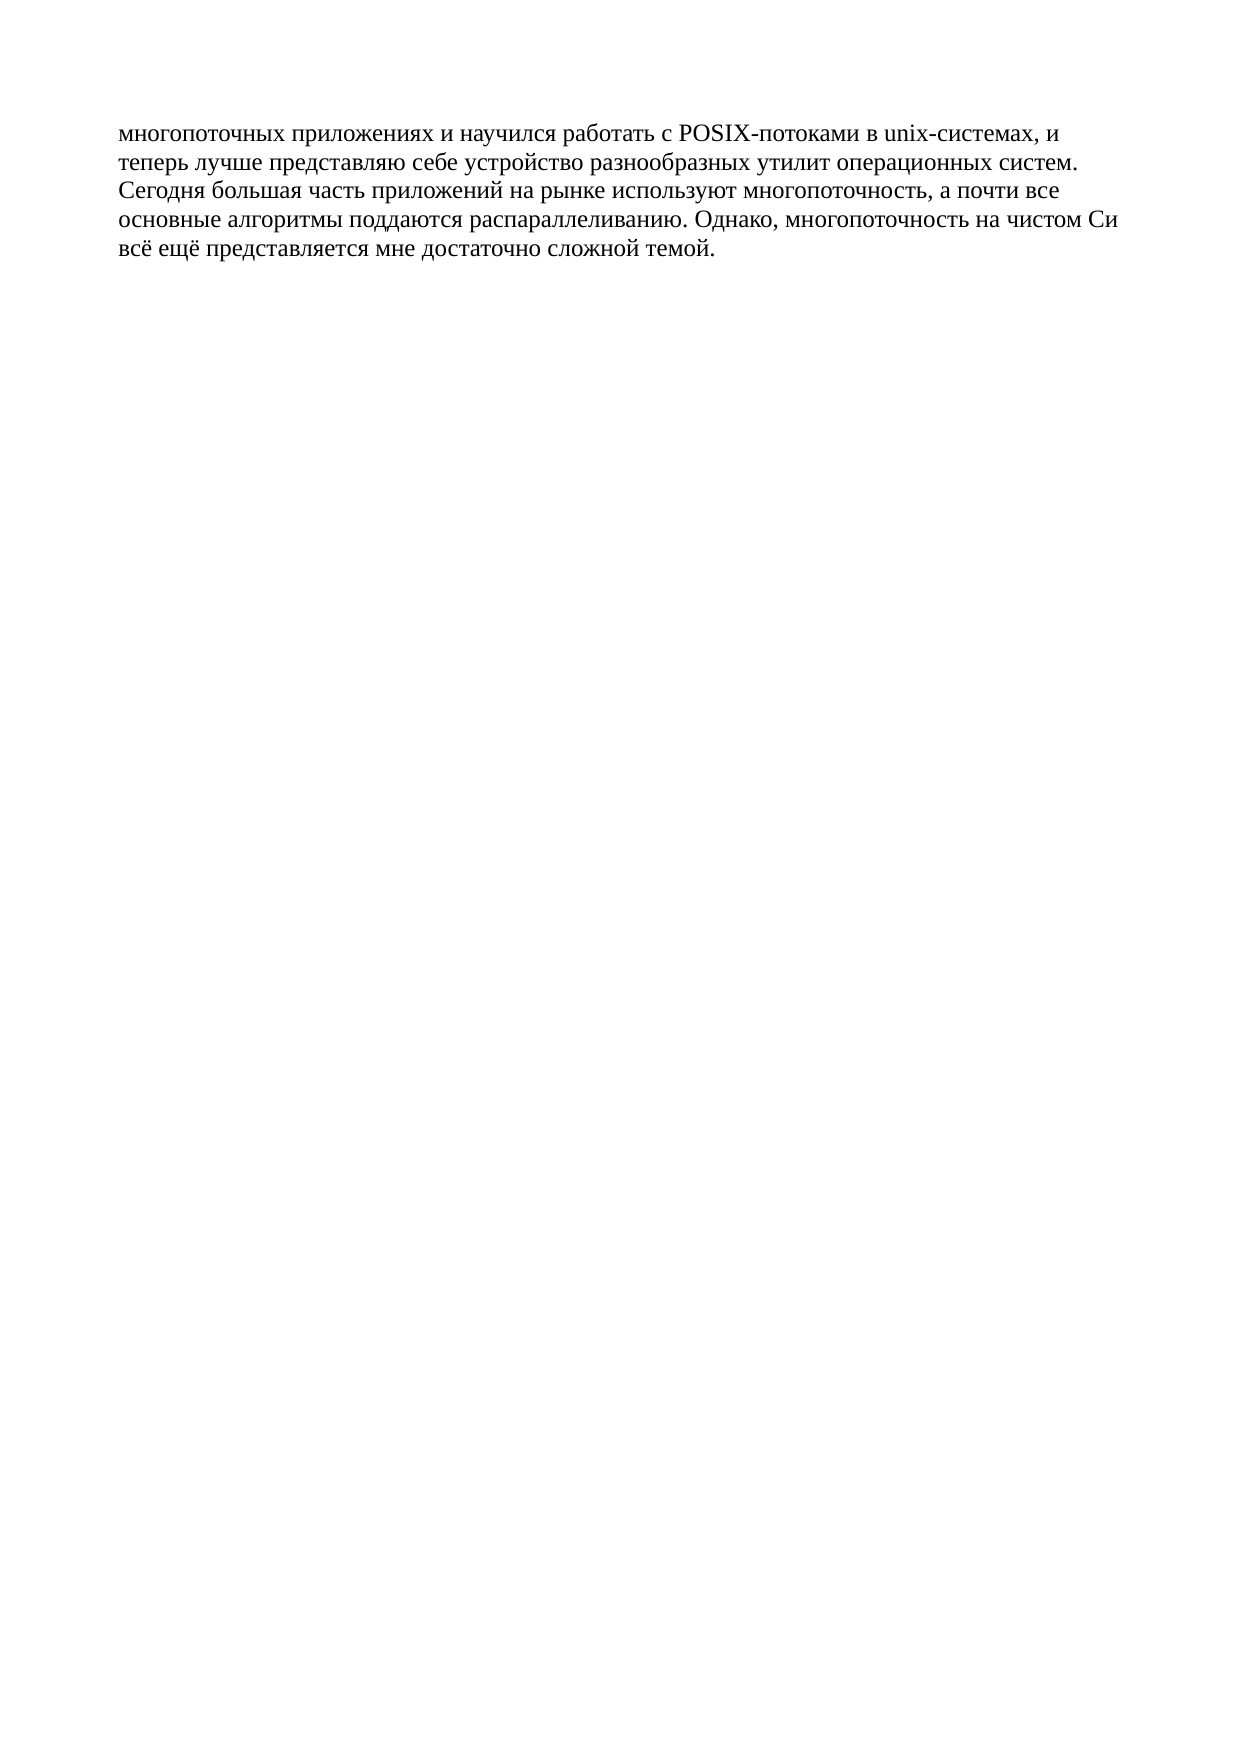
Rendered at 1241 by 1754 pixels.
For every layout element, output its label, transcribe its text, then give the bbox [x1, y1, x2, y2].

text Сегодня большая часть приложений на рынке используют многопоточность, а почти все основные алгоритмы поддаются распараллеливанию. Однако, многопоточность на чистом Си всё ещё представляется мне достаточно сложной темой. [118, 176, 1122, 262]
text многопоточных приложениях и научился работать с POSIX-потоками в unix-системах, и теперь лучше представляю себе устройство разнообразных утилит операционных систем. [118, 118, 1122, 176]
